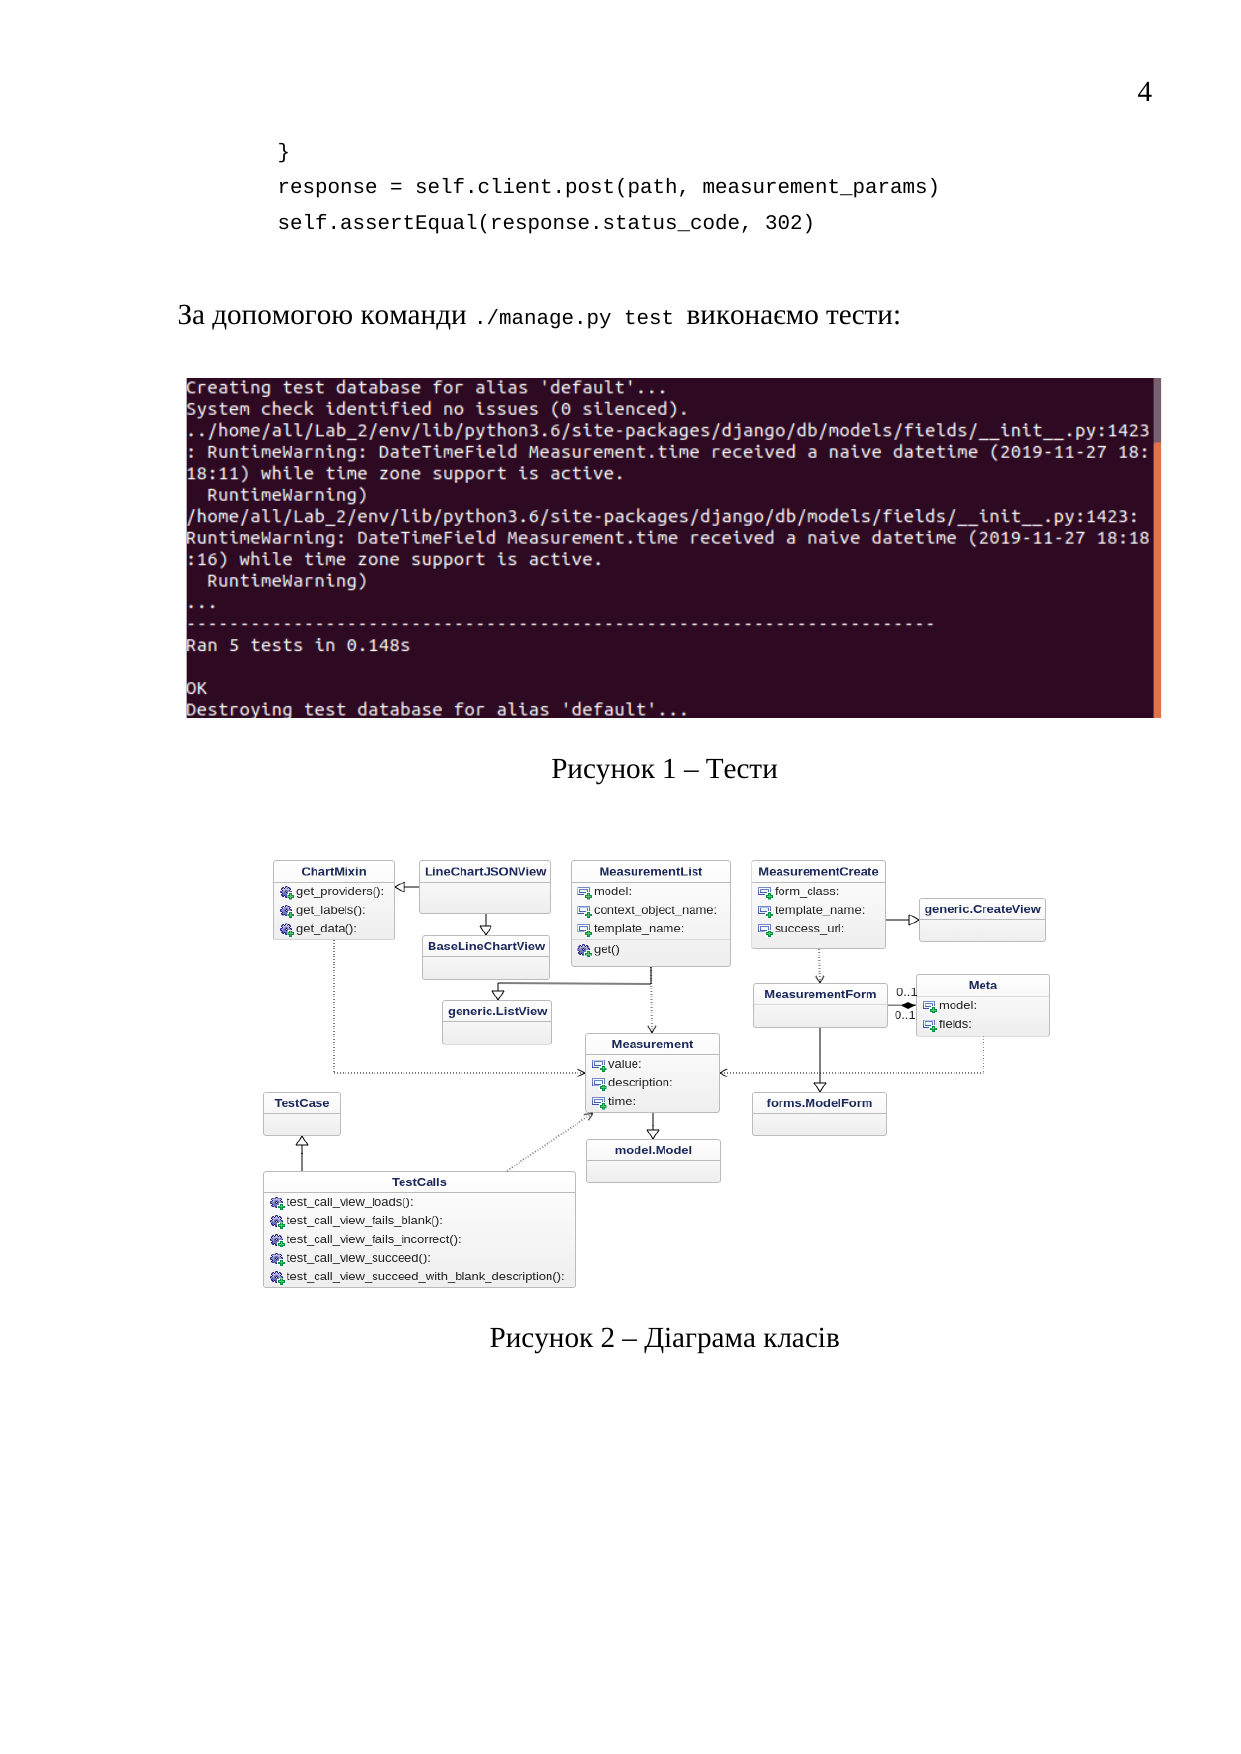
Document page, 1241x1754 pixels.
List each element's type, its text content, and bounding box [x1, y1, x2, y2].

text self.assertEqual(response.status_code, 302) [177, 212, 1152, 235]
picture [258, 851, 1071, 1303]
text } [177, 141, 1152, 164]
text Рисунок 1 – Тести [177, 348, 1152, 785]
text response = self.client.post(path, measurement_params) [177, 176, 1152, 200]
text Рисунок 2 – Діаграма класів [177, 852, 1152, 1353]
picture [186, 378, 1162, 718]
text За допомогою команди ./manage.py test виконаємо тести: [177, 297, 1152, 331]
